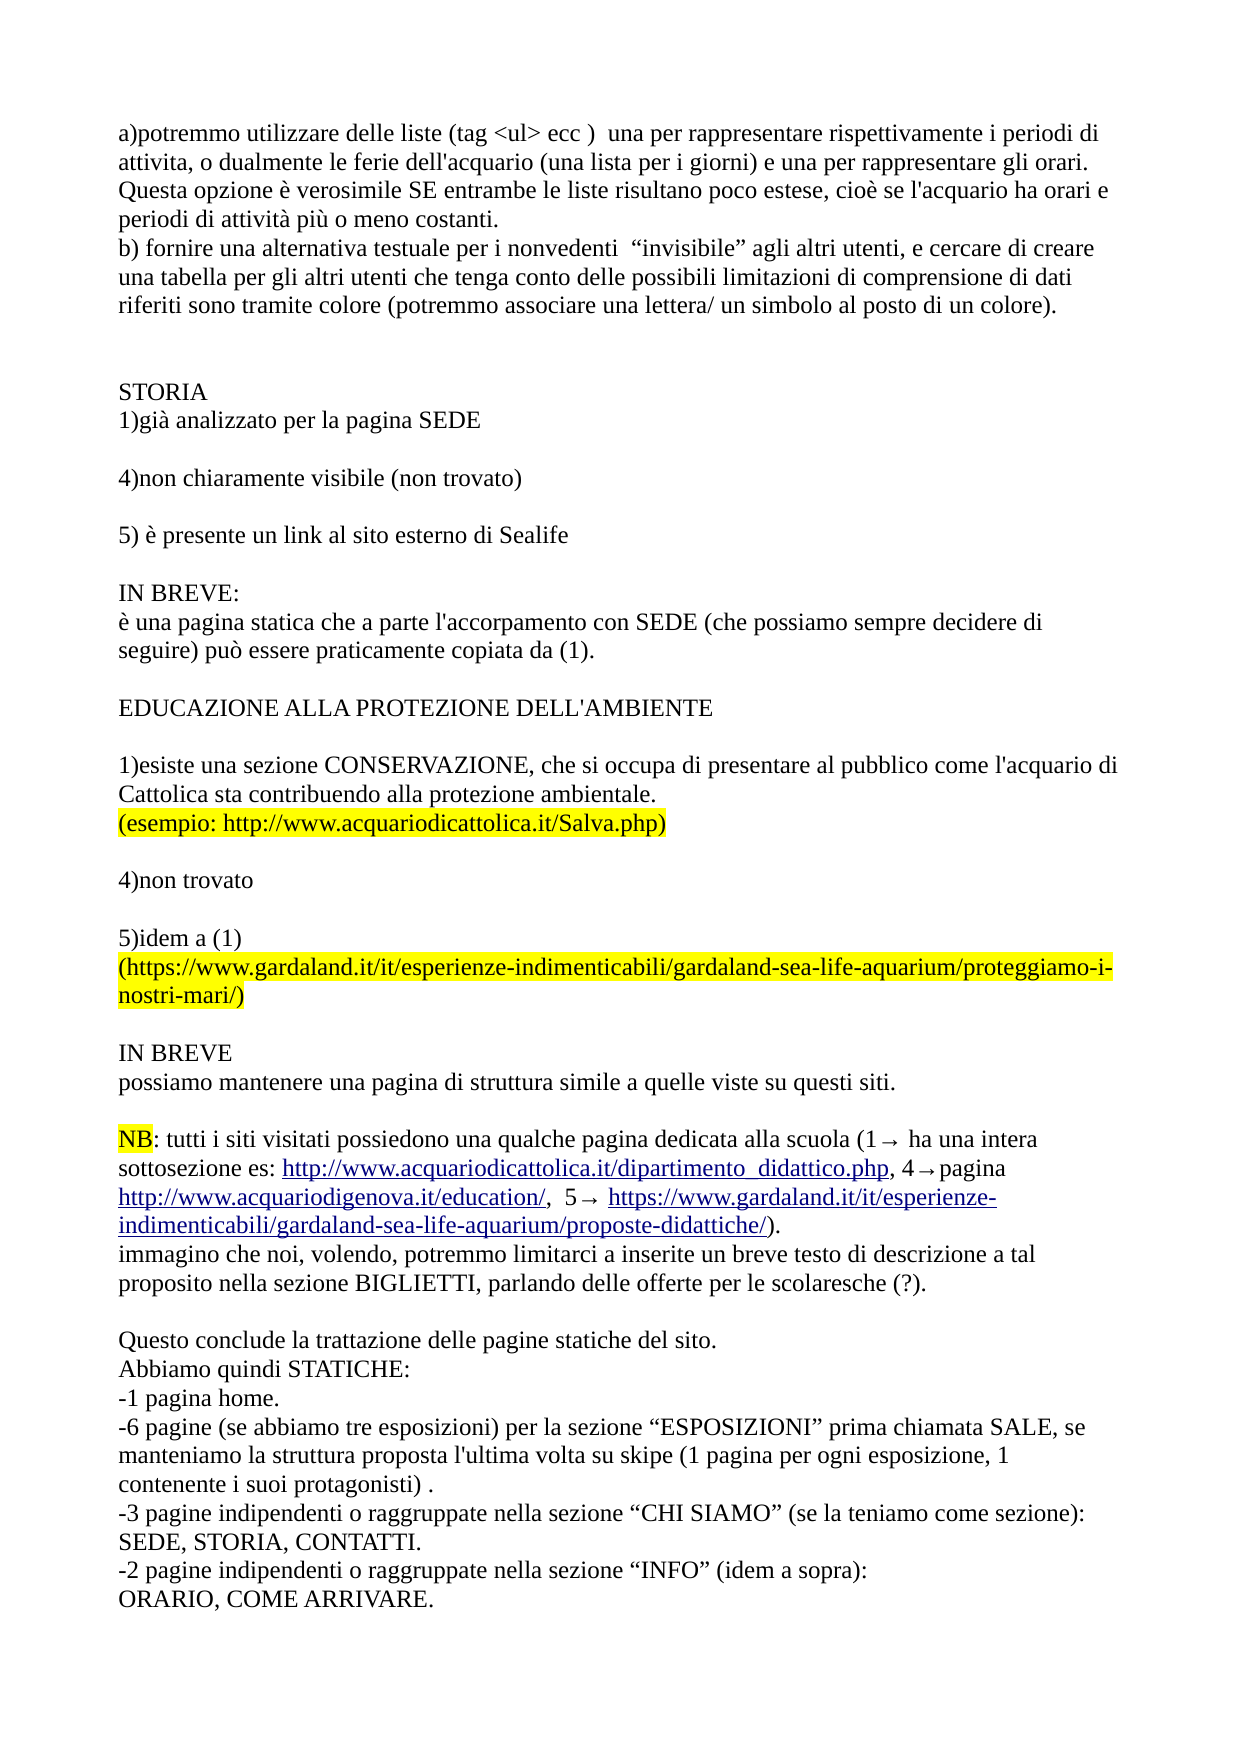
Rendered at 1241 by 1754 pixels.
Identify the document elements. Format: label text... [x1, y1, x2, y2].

text a)potremmo utilizzare delle liste (tag <ul> ecc ) una per rappresentare rispettivamente i periodi di attivita, o dualmente le ferie dell'acquario (una lista per i giorni) e una per rappresentare gli orari. [118, 118, 1122, 176]
text Abbiamo quindi STATICHE: [118, 1354, 1122, 1383]
text SEDE, STORIA, CONTATTI. [118, 1527, 1122, 1556]
text -2 pagine indipendenti o raggruppate nella sezione “INFO” (idem a sopra): [118, 1556, 1122, 1584]
text Questa opzione è verosimile SE entrambe le liste risultano poco estese, cioè se l'acquario ha orari e periodi di attività più o meno costanti. [118, 176, 1122, 233]
text -1 pagina home. [118, 1383, 1122, 1412]
text Questo conclude la trattazione delle pagine statiche del sito. [118, 1326, 1122, 1354]
text 5)idem a (1) [118, 923, 1122, 952]
text 1)già analizzato per la pagina SEDE [118, 406, 1122, 434]
text ORARIO, COME ARRIVARE. [118, 1584, 1122, 1613]
text STORIA [118, 377, 1122, 406]
text 4)non trovato [118, 866, 1122, 894]
text IN BREVE: [118, 578, 1122, 607]
text -3 pagine indipendenti o raggruppate nella sezione “CHI SIAMO” (se la teniamo come sezione): [118, 1498, 1122, 1527]
text -6 pagine (se abbiamo tre esposizioni) per la sezione “ESPOSIZIONI” prima chiamata SALE, se manteniamo la struttura proposta l'ultima volta su skipe (1 pagina per ogni esposizione, 1 contenente i suoi protagonisti) . [118, 1412, 1122, 1498]
text 4)non chiaramente visibile (non trovato) [118, 463, 1122, 492]
text 5) è presente un link al sito esterno di Sealife [118, 521, 1122, 549]
text possiamo mantenere una pagina di struttura simile a quelle viste su questi siti. [118, 1067, 1122, 1096]
text IN BREVE [118, 1038, 1122, 1067]
text immagino che noi, volendo, potremmo limitarci a inserite un breve testo di descrizione a tal proposito nella sezione BIGLIETTI, parlando delle offerte per le scolaresche (?). [118, 1239, 1122, 1297]
text EDUCAZIONE ALLA PROTEZIONE DELL'AMBIENTE [118, 693, 1122, 722]
text (esempio: http://www.acquariodicattolica.it/Salva.php) [118, 808, 1122, 837]
text b) fornire una alternativa testuale per i nonvedenti “invisibile” agli altri utenti, e cercare di creare una tabella per gli altri utenti che tenga conto delle possibili limitazioni di comprensione di dati riferiti sono tramite colore (potremmo associare una lettera/ un simbolo al posto di un colore). [118, 233, 1122, 319]
text (https://www.gardaland.it/it/esperienze-indimenticabili/gardaland-sea-life-aquarium/proteggiamo-i-nostri-mari/) [118, 952, 1122, 1009]
text è una pagina statica che a parte l'accorpamento con SEDE (che possiamo sempre decidere di seguire) può essere praticamente copiata da (1). [118, 607, 1122, 664]
text 1)esiste una sezione CONSERVAZIONE, che si occupa di presentare al pubblico come l'acquario di Cattolica sta contribuendo alla protezione ambientale. [118, 751, 1122, 808]
text NB: tutti i siti visitati possiedono una qualche pagina dedicata alla scuola (1→ ha una intera sottosezione es: http://www.acquariodicattolica.it/dipartimento_didattico.php, 4→pagina http://www.acquariodigenova.it/education/, 5→ https://www.gardaland.it/it/esperienze-indimenticabili/gardaland-sea-life-aquarium/proposte-didattiche/). [118, 1124, 1122, 1239]
